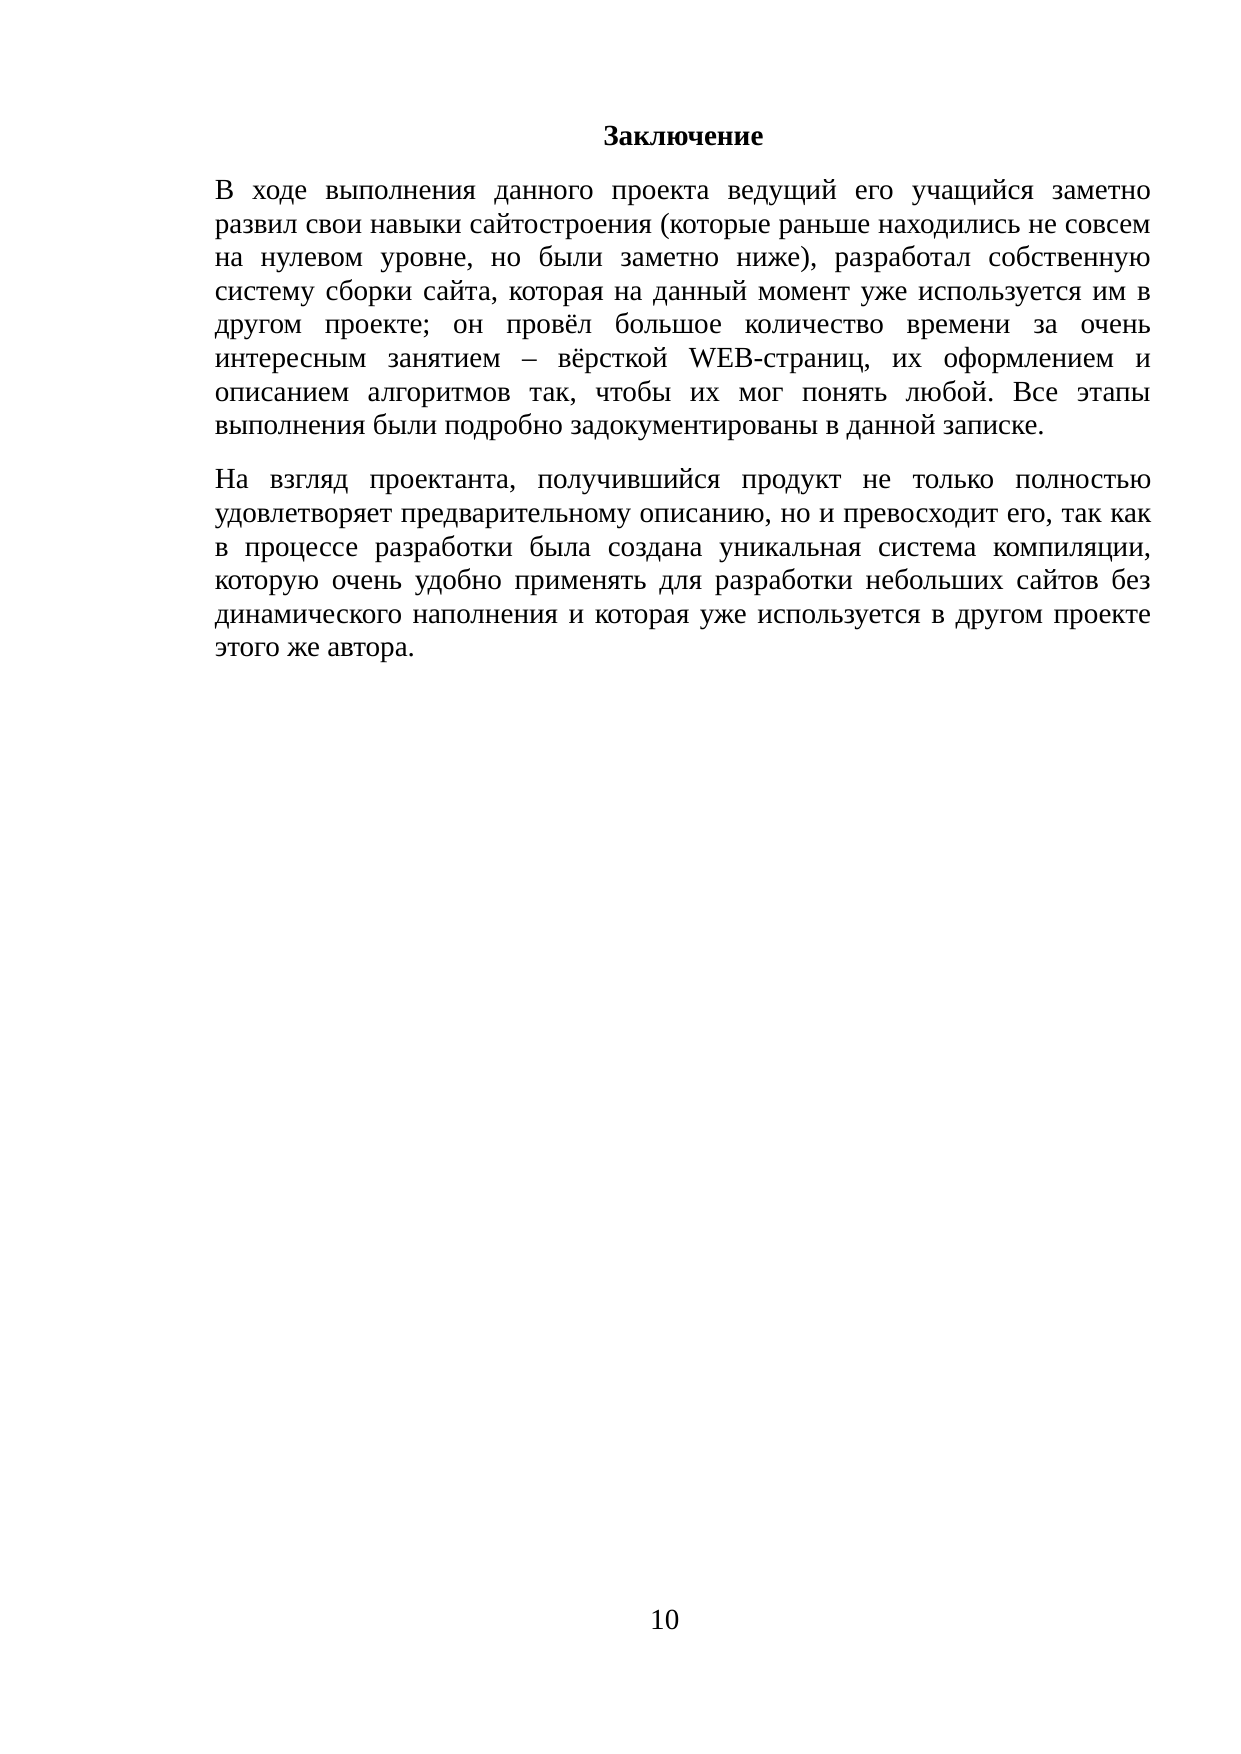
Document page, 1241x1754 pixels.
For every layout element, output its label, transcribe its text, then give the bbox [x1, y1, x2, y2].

text На взгляд проектанта, получившийся продукт не только полностью удовлетворяет предварительному описанию, но и превосходит его, так как в процессе разработки была создана уникальная система компиляции, которую очень удобно применять для разработки небольших сайтов без динамического наполнения и которая уже используется в другом проекте этого же автора. [214, 462, 1152, 663]
text Заключение [214, 118, 1152, 152]
text В ходе выполнения данного проекта ведущий его учащийся заметно развил свои навыки сайтостроения (которые раньше находились не совсем на нулевом уровне, но были заметно ниже), разработал собственную систему сборки сайта, которая на данный момент уже используется им в другом проекте; он провёл большое количество времени за очень интересным занятием – вёрсткой WEB-страниц, их оформлением и описанием алгоритмов так, чтобы их мог понять любой. Все этапы выполнения были подробно задокументированы в данной записке. [214, 172, 1152, 441]
